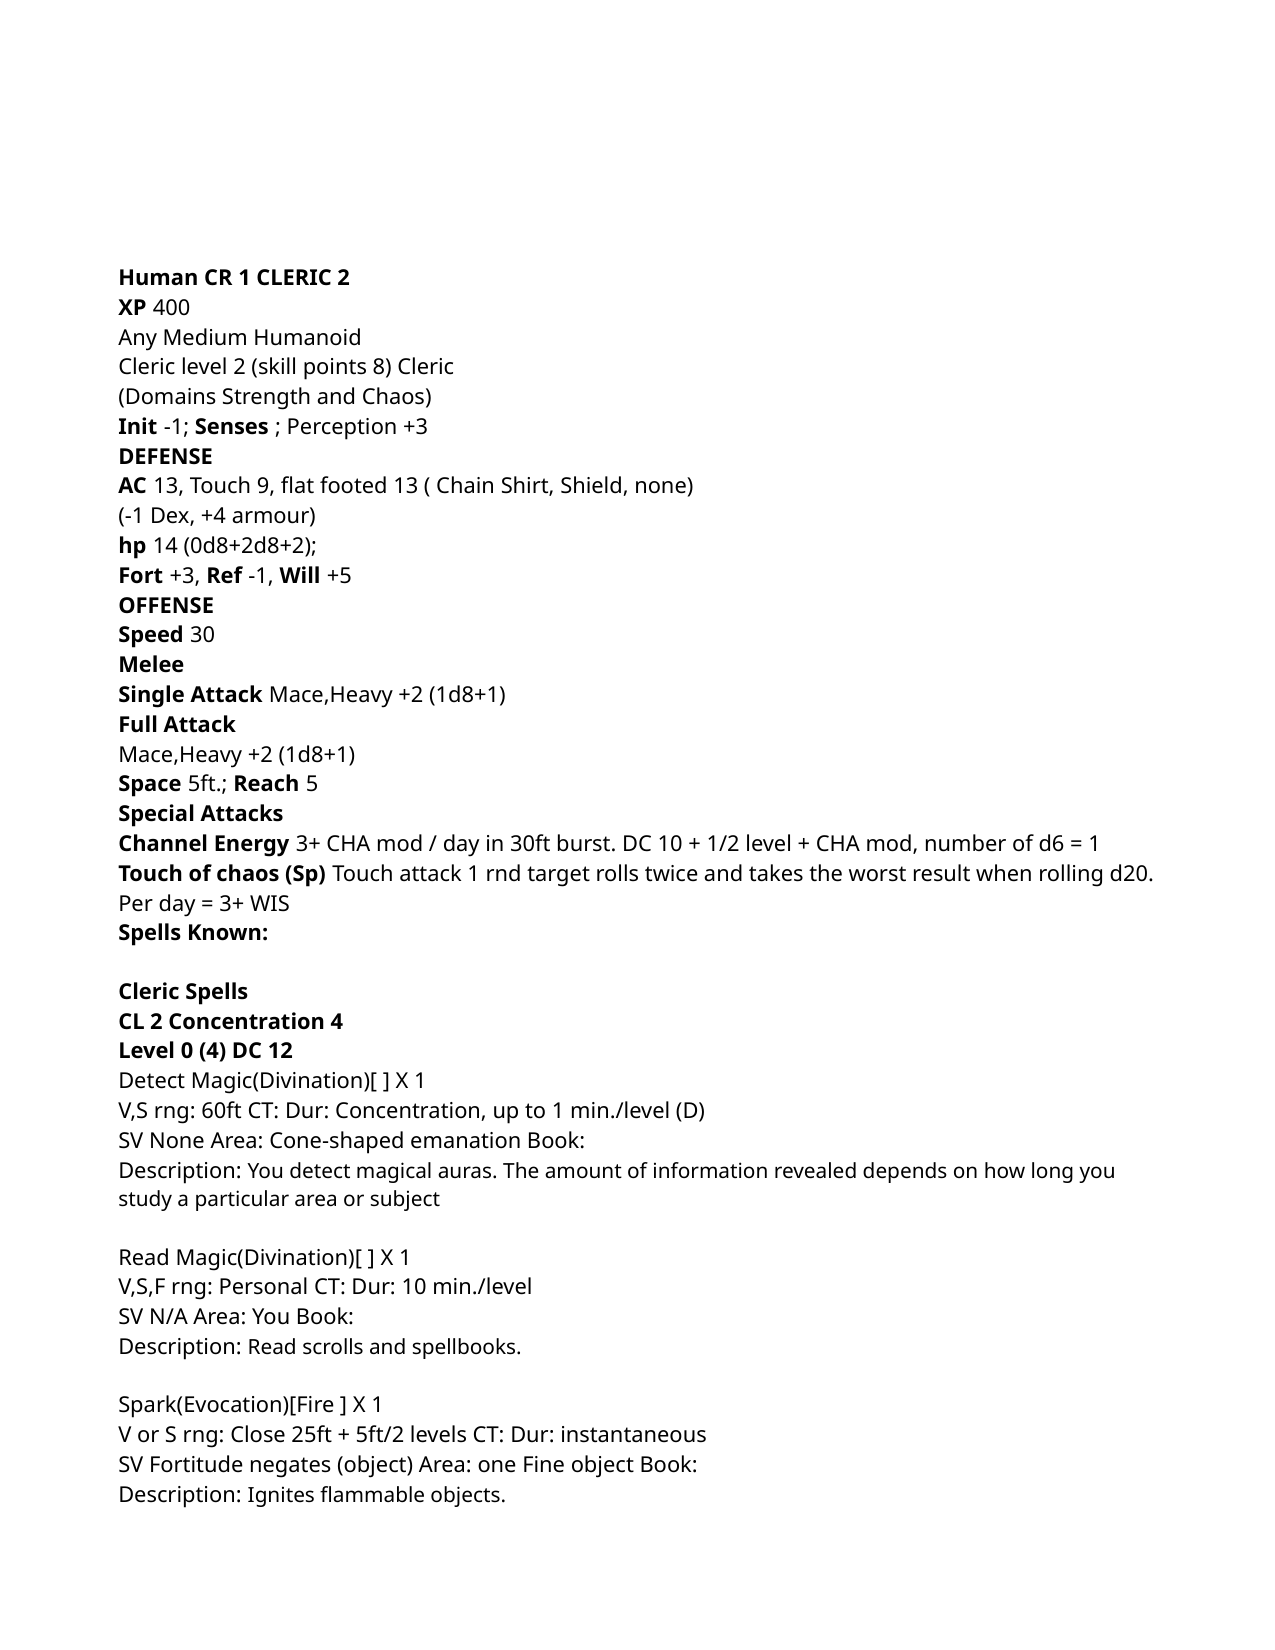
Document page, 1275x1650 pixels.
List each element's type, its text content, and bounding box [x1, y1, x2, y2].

text Human CR 1 CLERIC 2 XP 400 Any Medium Humanoid Cleric level 2 (skill points 8) Cleric (Domains Strength and Chaos) Init -1; Senses ; Perception +3 [118, 262, 1157, 441]
text DEFENSE [118, 441, 1157, 470]
text Speed 30 Melee Single Attack Mace,Heavy +2 (1d8+1) Full Attack Mace,Heavy +2 (1d8+1) Space 5ft.; Reach 5 Special Attacks Channel Energy 3+ CHA mod / day in 30ft burst. DC 10 + 1/2 level + CHA mod, number of d6 = 1 Touch of chaos (Sp) Touch attack 1 rnd target rolls twice and takes the worst result when rolling d20. Per day = 3+ WIS Spells Known: Cleric Spells CL 2 Concentration 4 Level 0 (4) DC 12 Detect Magic(Divination)[ ] X 1 V,S rng: 60ft CT: Dur: Concentration, up to 1 min./level (D) SV None Area: Cone-shaped emanation Book: Description: You detect magical auras. The amount of information revealed depends on how long you study a particular area or subject Read Magic(Divination)[ ] X 1 V,S,F rng: Personal CT: Dur: 10 min./level SV N/A Area: You Book: Description: Read scrolls and spellbooks. Spark(Evocation)[Fire ] X 1 V or S rng: Close 25ft + 5ft/2 levels CT: Dur: instantaneous SV Fortitude negates (object) Area: one Fine object Book: Description: Ignites flammable objects. [118, 619, 1157, 1509]
text AC 13, Touch 9, flat footed 13 ( Chain Shirt, Shield, none) (-1 Dex, +4 armour) hp 14 (0d8+2d8+2); Fort +3, Ref -1, Will +5 [118, 470, 1157, 589]
text OFFENSE [118, 589, 1157, 619]
